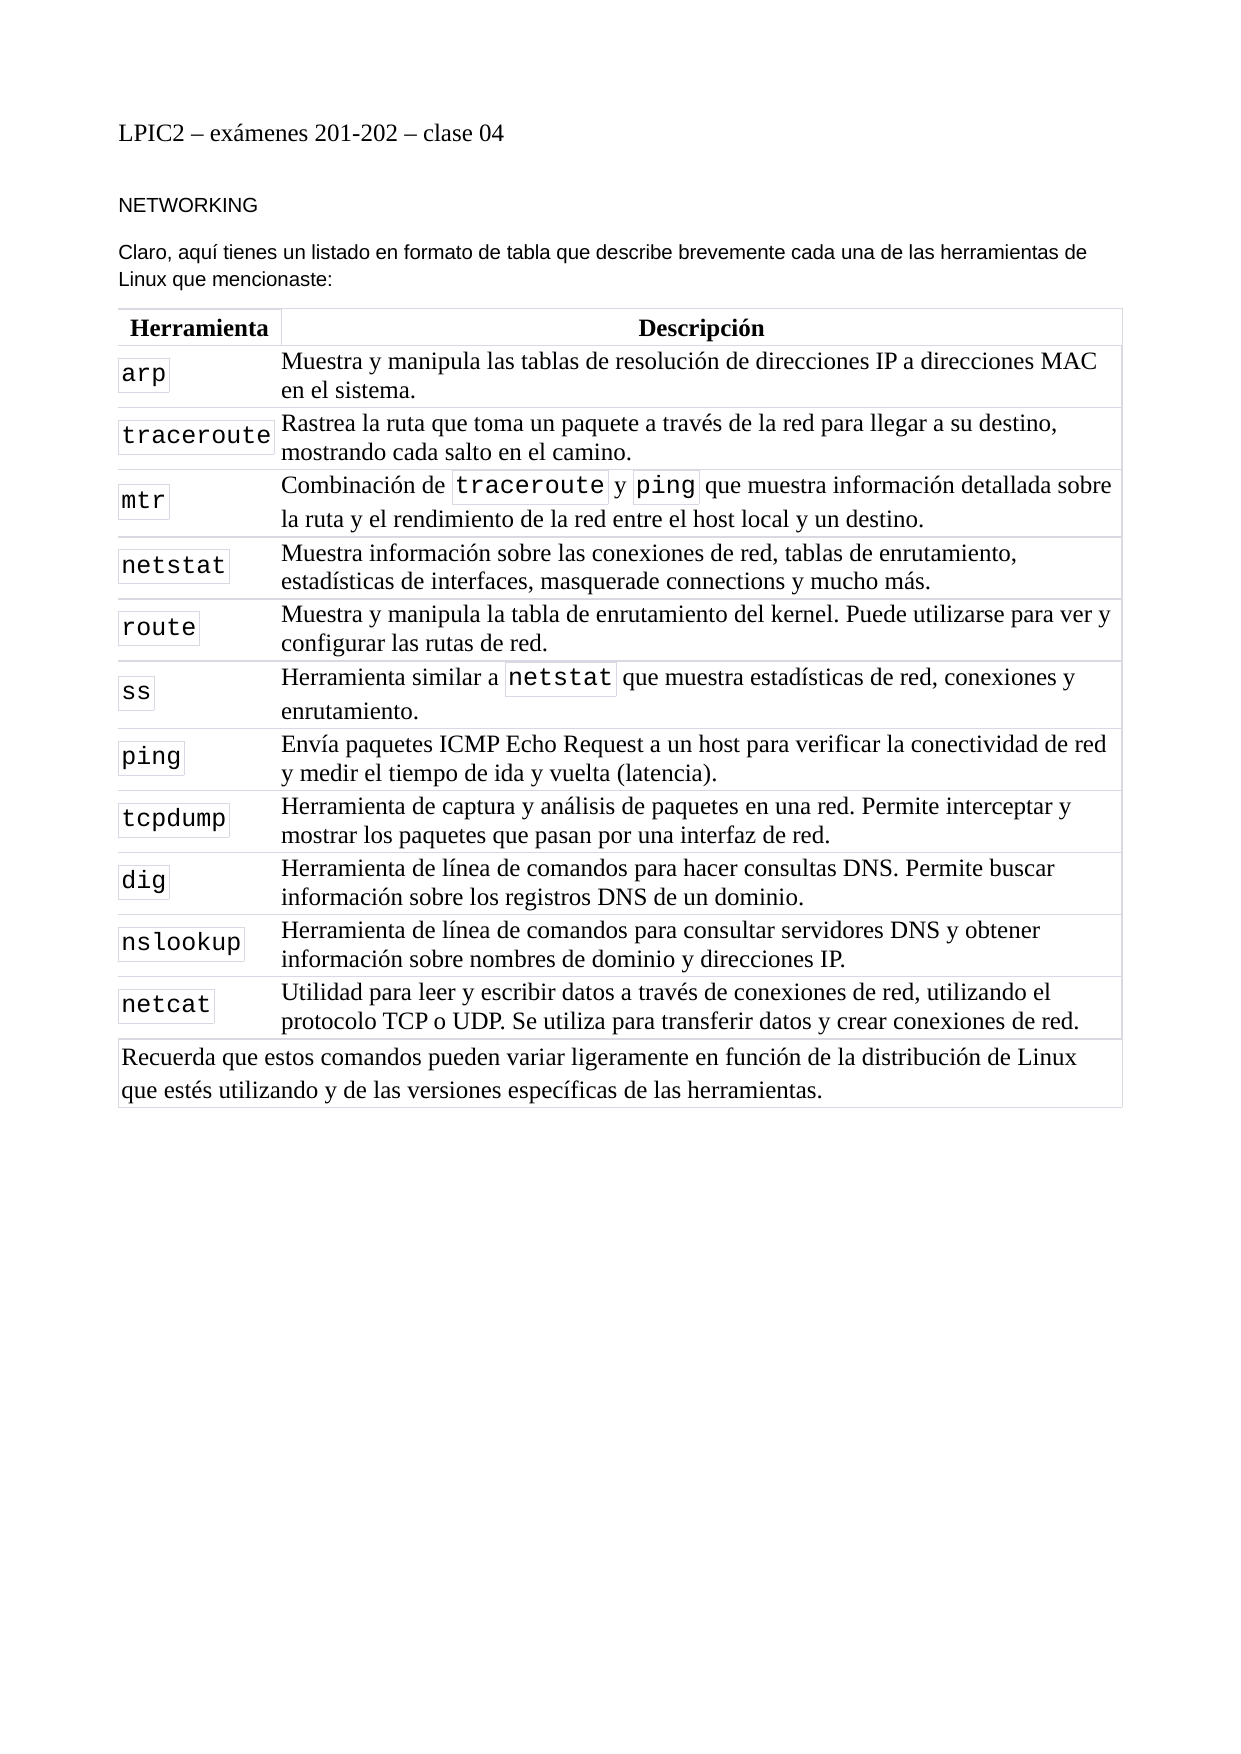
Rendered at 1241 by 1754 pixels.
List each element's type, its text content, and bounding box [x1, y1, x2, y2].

table_cell netstat [118, 538, 281, 598]
text Claro, aquí tienes un listado en formato de tabla que describe brevemente cada una de las herramientas de Linux que mencionaste: [118, 240, 1122, 290]
table_cell mtr [118, 470, 281, 536]
table_cell netcat [118, 977, 281, 1037]
table_cell ping [118, 729, 281, 789]
table_cell ss [118, 662, 281, 728]
table_cell Herramienta de captura y análisis de paquetes en una red. Permite interceptar y mostrar los paquetes que pasan por una interfaz de red. [281, 791, 1121, 852]
table_header Herramienta [118, 310, 281, 344]
table_cell traceroute [118, 408, 281, 468]
table_cell nslookup [118, 915, 281, 976]
table_cell Muestra información sobre las conexiones de red, tablas de enrutamiento, estadísticas de interfaces, masquerade connections y mucho más. [281, 538, 1121, 598]
table_cell Utilidad para leer y escribir datos a través de conexiones de red, utilizando el protocolo TCP o UDP. Se utiliza para transferir datos y crear conexiones de red. [281, 977, 1121, 1037]
text NETWORKING [118, 170, 1122, 217]
table_cell arp [118, 346, 281, 406]
text Recuerda que estos comandos pueden variar ligeramente en función de la distribución de Linux que estés utilizando y de las versiones específicas de las herramientas. [119, 1040, 1122, 1107]
table_cell Muestra y manipula las tablas de resolución de direcciones IP a direcciones MAC en el sistema. [281, 346, 1121, 406]
table_cell Herramienta de línea de comandos para consultar servidores DNS y obtener información sobre nombres de dominio y direcciones IP. [281, 915, 1121, 976]
text LPIC2 – exámenes 201-202 – clase 04 [118, 118, 1122, 147]
table_cell Rastrea la ruta que toma un paquete a través de la red para llegar a su destino, mostrando cada salto en el camino. [281, 408, 1121, 468]
table_cell route [118, 600, 281, 660]
table_cell Envía paquetes ICMP Echo Request a un host para verificar la conectividad de red y medir el tiempo de ida y vuelta (latencia). [281, 729, 1121, 789]
table_cell dig [118, 853, 281, 913]
table_cell Herramienta similar a netstat que muestra estadísticas de red, conexiones y enrutamiento. [281, 662, 1121, 728]
table_cell Muestra y manipula la tabla de enrutamiento del kernel. Puede utilizarse para ver y configurar las rutas de red. [281, 600, 1121, 660]
table_cell tcpdump [118, 791, 281, 852]
table_cell Combinación de traceroute y ping que muestra información detallada sobre la ruta y el rendimiento de la red entre el host local y un destino. [281, 470, 1121, 536]
table_header Descripción [282, 309, 1122, 344]
table_cell Herramienta de línea de comandos para hacer consultas DNS. Permite buscar información sobre los registros DNS de un dominio. [281, 853, 1121, 913]
